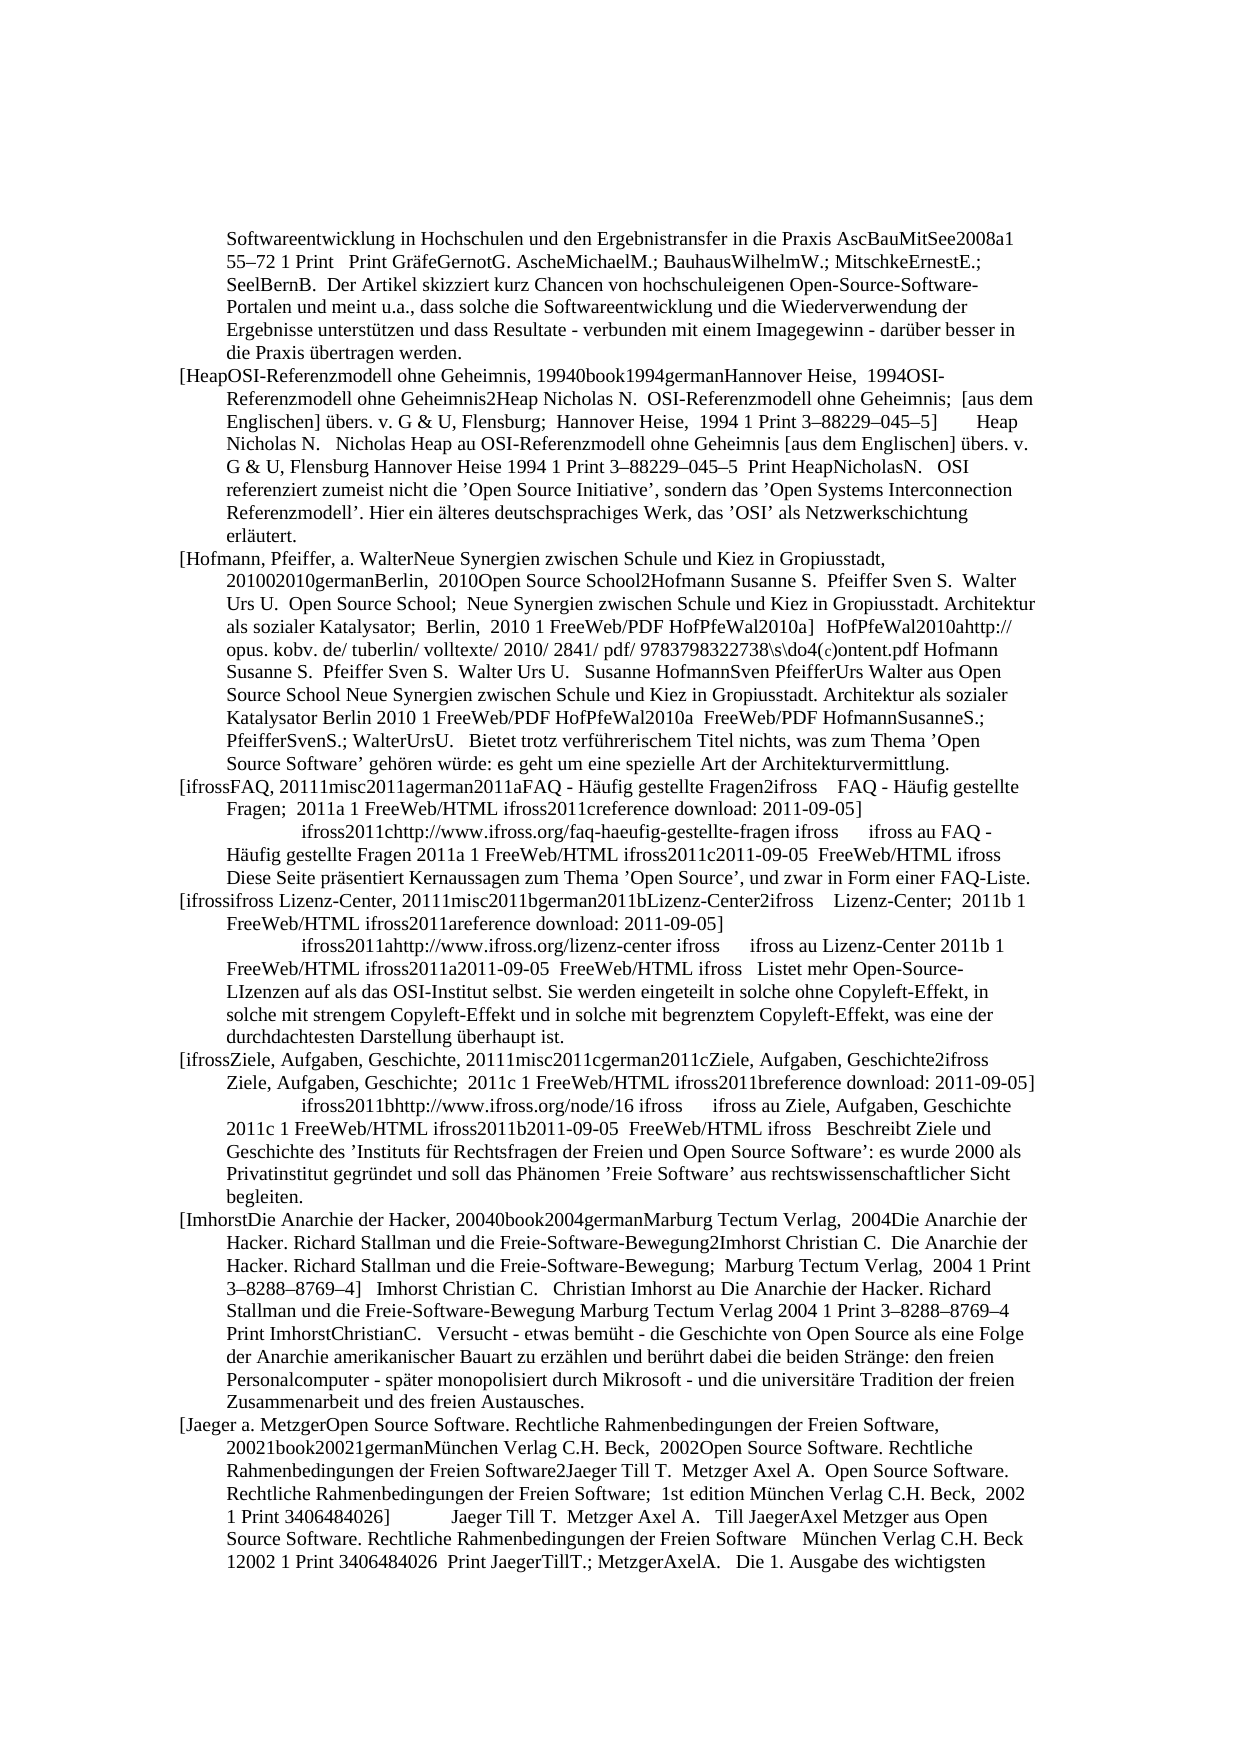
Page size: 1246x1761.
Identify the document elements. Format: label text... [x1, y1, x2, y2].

text Softwareentwicklung in Hochschulen und den Ergebnistransfer in die Praxis AscBauMitSee2008a1 55–72 1 Print Print GräfeGernotG. AscheMichaelM.; BauhausWilhelmW.; MitschkeErnestE.; SeelBernB. Der Artikel skizziert kurz Chancen von hochschuleigenen Open-Source-Software-Portalen und meint u.a., dass solche die Softwareentwicklung und die Wiederverwendung der Ergebnisse unterstützen und dass Resultate - verbunden mit einem Imagegewinn - darüber besser in die Praxis übertragen werden. [179, 227, 1037, 364]
text [Hofmann, Pfeiffer, a. WalterNeue Synergien zwischen Schule und Kiez in Gropiusstadt, 201002010germanBerlin, 2010Open Source School2Hofmann Susanne S. Pfeiffer Sven S. Walter Urs U. Open Source School; Neue Synergien zwischen Schule und Kiez in Gropiusstadt. Architektur als sozialer Katalysator; Berlin, 2010 1 FreeWeb/PDF HofPfeWal2010a] HofPfeWal2010ahttp:// opus. kobv. de/ tuberlin/ volltexte/ 2010/ 2841/ pdf/ 9783798322738\s\do4(c)ontent.pdf Hofmann Susanne S. Pfeiffer Sven S. Walter Urs U. Susanne HofmannSven PfeifferUrs Walter aus Open Source School Neue Synergien zwischen Schule und Kiez in Gropiusstadt. Architektur als sozialer Katalysator Berlin 2010 1 FreeWeb/PDF HofPfeWal2010a FreeWeb/PDF HofmannSusanneS.; PfeifferSvenS.; WalterUrsU. Bietet trotz verführerischem Titel nichts, was zum Thema ’Open Source Software’ gehören würde: es geht um eine spezielle Art der Architekturvermittlung. [179, 546, 1037, 774]
text [Jaeger a. MetzgerOpen Source Software. Rechtliche Rahmenbedingungen der Freien Software, 20021book20021germanMünchen Verlag C.H. Beck, 2002Open Source Software. Rechtliche Rahmenbedingungen der Freien Software2Jaeger Till T. Metzger Axel A. Open Source Software. Rechtliche Rahmenbedingungen der Freien Software; 1st edition München Verlag C.H. Beck, 2002 1 Print 3406484026] Jaeger Till T. Metzger Axel A. Till JaegerAxel Metzger aus Open Source Software. Rechtliche Rahmenbedingungen der Freien Software München Verlag C.H. Beck 12002 1 Print 3406484026 Print JaegerTillT.; MetzgerAxelA. Die 1. Ausgabe des wichtigsten [179, 1413, 1037, 1573]
text [ifrossFAQ, 20111misc2011agerman2011aFAQ - Häufig gestellte Fragen2ifross FAQ - Häufig gestellte Fragen; 2011a 1 FreeWeb/HTML ifross2011creference download: 2011-09-05] ifross2011chttp://www.ifross.org/faq-haeufig-gestellte-fragen ifross ifross au FAQ - Häufig gestellte Fragen 2011a 1 FreeWeb/HTML ifross2011c2011-09-05 FreeWeb/HTML ifross Diese Seite präsentiert Kernaussagen zum Thema ’Open Source’, und zwar in Form einer FAQ-Liste. [179, 774, 1037, 889]
text [ifrossifross Lizenz-Center, 20111misc2011bgerman2011bLizenz-Center2ifross Lizenz-Center; 2011b 1 FreeWeb/HTML ifross2011areference download: 2011-09-05] ifross2011ahttp://www.ifross.org/lizenz-center ifross ifross au Lizenz-Center 2011b 1 FreeWeb/HTML ifross2011a2011-09-05 FreeWeb/HTML ifross Listet mehr Open-Source-LIzenzen auf als das OSI-Institut selbst. Sie werden eingeteilt in solche ohne Copyleft-Effekt, in solche mit strengem Copyleft-Effekt und in solche mit begrenztem Copyleft-Effekt, was eine der durchdachtesten Darstellung überhaupt ist. [179, 889, 1037, 1048]
text [HeapOSI-Referenzmodell ohne Geheimnis, 19940book1994germanHannover Heise, 1994OSI-Referenzmodell ohne Geheimnis2Heap Nicholas N. OSI-Referenzmodell ohne Geheimnis; [aus dem Englischen] übers. v. G & U, Flensburg; Hannover Heise, 1994 1 Print 3–88229–045–5] Heap Nicholas N. Nicholas Heap au OSI-Referenzmodell ohne Geheimnis [aus dem Englischen] übers. v. G & U, Flensburg Hannover Heise 1994 1 Print 3–88229–045–5 Print HeapNicholasN. OSI referenziert zumeist nicht die ’Open Source Initiative’, sondern das ’Open Systems Interconnection Referenzmodell’. Hier ein älteres deutschsprachiges Werk, das ’OSI’ als Netzwerkschichtung erläutert. [179, 364, 1037, 546]
text [ifrossZiele, Aufgaben, Geschichte, 20111misc2011cgerman2011cZiele, Aufgaben, Geschichte2ifross Ziele, Aufgaben, Geschichte; 2011c 1 FreeWeb/HTML ifross2011breference download: 2011-09-05] ifross2011bhttp://www.ifross.org/node/16 ifross ifross au Ziele, Aufgaben, Geschichte 2011c 1 FreeWeb/HTML ifross2011b2011-09-05 FreeWeb/HTML ifross Beschreibt Ziele und Geschichte des ’Instituts für Rechtsfragen der Freien und Open Source Software’: es wurde 2000 als Privatinstitut gegründet und soll das Phänomen ’Freie Software’ aus rechtswissenschaftlicher Sicht begleiten. [179, 1048, 1037, 1208]
text [ImhorstDie Anarchie der Hacker, 20040book2004germanMarburg Tectum Verlag, 2004Die Anarchie der Hacker. Richard Stallman und die Freie-Software-Bewegung2Imhorst Christian C. Die Anarchie der Hacker. Richard Stallman und die Freie-Software-Bewegung; Marburg Tectum Verlag, 2004 1 Print 3–8288–8769–4] Imhorst Christian C. Christian Imhorst au Die Anarchie der Hacker. Richard Stallman und die Freie-Software-Bewegung Marburg Tectum Verlag 2004 1 Print 3–8288–8769–4 Print ImhorstChristianC. Versucht - etwas bemüht - die Geschichte von Open Source als eine Folge der Anarchie amerikanischer Bauart zu erzählen und berührt dabei die beiden Stränge: den freien Personalcomputer - später monopolisiert durch Mikrosoft - und die universitäre Tradition der freien Zusammenarbeit und des freien Austausches. [179, 1208, 1037, 1413]
